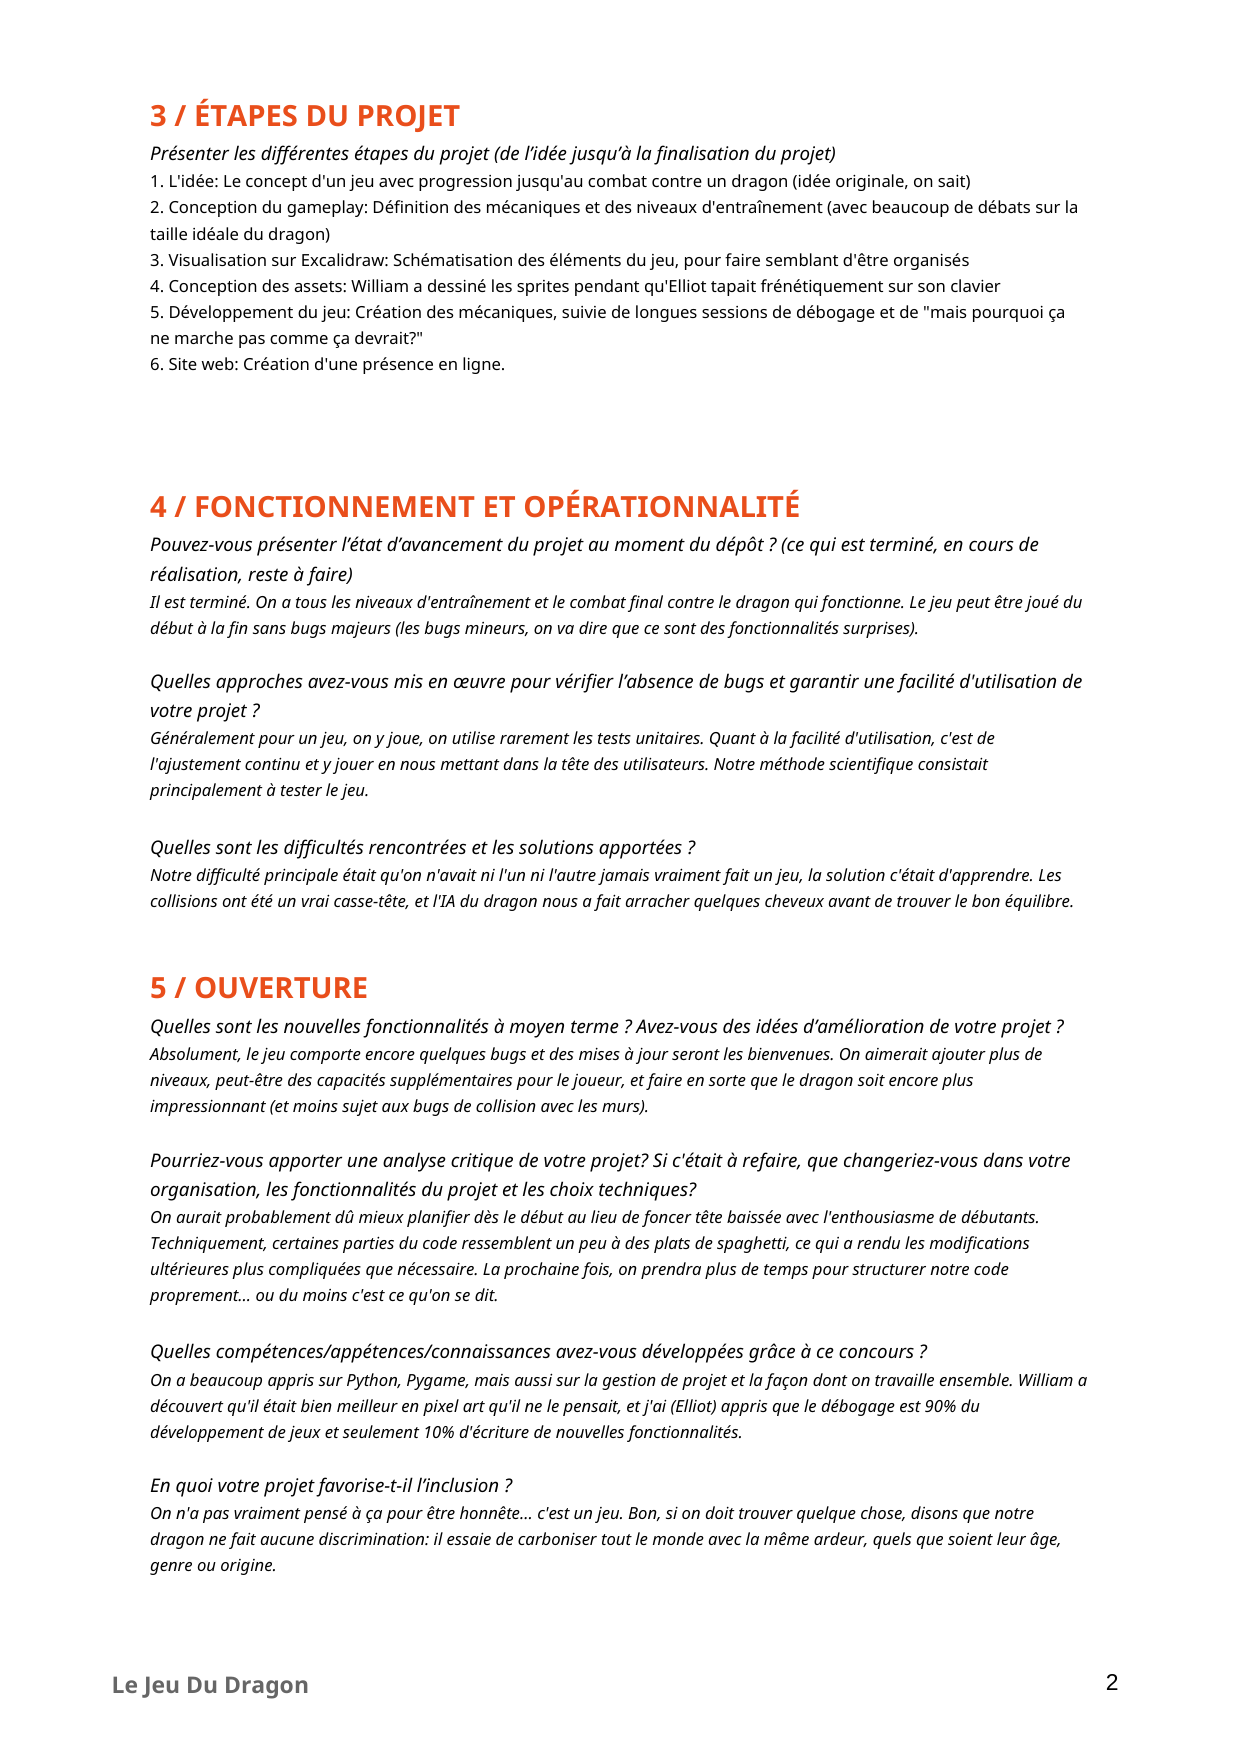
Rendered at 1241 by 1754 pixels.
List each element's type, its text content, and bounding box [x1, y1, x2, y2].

text Pouvez-vous présenter l’état d’avancement du projet au moment du dépôt ? (ce qui est terminé, en cours de réalisation, reste à faire) [150, 532, 1090, 587]
text 6. Site web: Création d'une présence en ligne. [150, 352, 1090, 375]
text 2. Conception du gameplay: Définition des mécaniques et des niveaux d'entraînement (avec beaucoup de débats sur la taille idéale du dragon) [150, 196, 1090, 245]
text On aurait probablement dû mieux planifier dès le début au lieu de foncer tête baissée avec l'enthousiasme de débutants. Techniquement, certaines parties du code ressemblent un peu à des plats de spaghetti, ce qui a rendu les modifications ultérieures plus compliquées que nécessaire. La prochaine fois, on prendra plus de temps pour structurer notre code proprement... ou du moins c'est ce qu'on se dit. [150, 1205, 1090, 1306]
text Généralement pour un jeu, on y joue, on utilise rarement les tests unitaires. Quant à la facilité d'utilisation, c'est de l'ajustement continu et y jouer en nous mettant dans la tête des utilisateurs. Notre méthode scientifique consistait principalement à tester le jeu. [150, 727, 1090, 802]
text Quelles sont les nouvelles fonctionnalités à moyen terme ? Avez-vous des idées d’amélioration de votre projet ? [150, 1013, 1090, 1039]
text Il est terminé. On a tous les niveaux d'entraînement et le combat final contre le dragon qui fonctionne. Le jeu peut être joué du début à la fin sans bugs majeurs (les bugs mineurs, on va dire que ce sont des fonctionnalités surprises). [150, 590, 1090, 639]
text Quelles approches avez-vous mis en œuvre pour vérifier l’absence de bugs et garantir une facilité d'utilisation de votre projet ? [150, 668, 1090, 723]
text 5 / OUVERTURE [150, 968, 1090, 1007]
text Notre difficulté principale était qu'on n'avait ni l'un ni l'autre jamais vraiment fait un jeu, la solution c'était d'apprendre. Les collisions ont été un vrai casse-tête, et l'IA du dragon nous a fait arracher quelques cheveux avant de trouver le bon équilibre. [150, 864, 1090, 912]
text 5. Développement du jeu: Création des mécaniques, suivie de longues sessions de débogage et de "mais pourquoi ça ne marche pas comme ça devrait?" [150, 300, 1090, 349]
text On a beaucoup appris sur Python, Pygame, mais aussi sur la gestion de projet et la façon dont on travaille ensemble. William a découvert qu'il était bien meilleur en pixel art qu'il ne le pensait, et j'ai (Elliot) appris que le débogage est 90% du développement de jeux et seulement 10% d'écriture de nouvelles fonctionnalités. [150, 1368, 1090, 1443]
text 4. Conception des assets: William a dessiné les sprites pendant qu'Elliot tapait frénétiquement sur son clavier [150, 274, 1090, 297]
text 3. Visualisation sur Excalidraw: Schématisation des éléments du jeu, pour faire semblant d'être organisés [150, 248, 1090, 271]
text On n'a pas vraiment pensé à ça pour être honnête... c'est un jeu. Bon, si on doit trouver quelque chose, disons que notre dragon ne fait aucune discrimination: il essaie de carboniser tout le monde avec la même ardeur, quels que soient leur âge, genre ou origine. [150, 1502, 1090, 1576]
text 3 / ÉTAPES DU PROJET [150, 95, 1090, 135]
text Absolument, le jeu comporte encore quelques bugs et des mises à jour seront les bienvenues. On aimerait ajouter plus de niveaux, peut-être des capacités supplémentaires pour le joueur, et faire en sorte que le dragon soit encore plus impressionnant (et moins sujet aux bugs de collision avec les murs). [150, 1043, 1090, 1117]
text En quoi votre projet favorise-t-il l’inclusion ? [150, 1472, 1090, 1498]
text 1. L'idée: Le concept d'un jeu avec progression jusqu'au combat contre un dragon (idée originale, on sait) [150, 170, 1090, 193]
text Quelles compétences/appétences/connaissances avez-vous développées grâce à ce concours ? [150, 1339, 1090, 1364]
text Présenter les différentes étapes du projet (de l’idée jusqu’à la finalisation du projet) [150, 141, 1090, 166]
text Pourriez-vous apporter une analyse critique de votre projet? Si c'était à refaire, que changeriez-vous dans votre organisation, les fonctionnalités du projet et les choix techniques? [150, 1147, 1090, 1202]
text 4 / FONCTIONNEMENT ET OPÉRATIONNALITÉ [150, 486, 1090, 526]
text Quelles sont les difficultés rencontrées et les solutions apportées ? [150, 834, 1090, 860]
